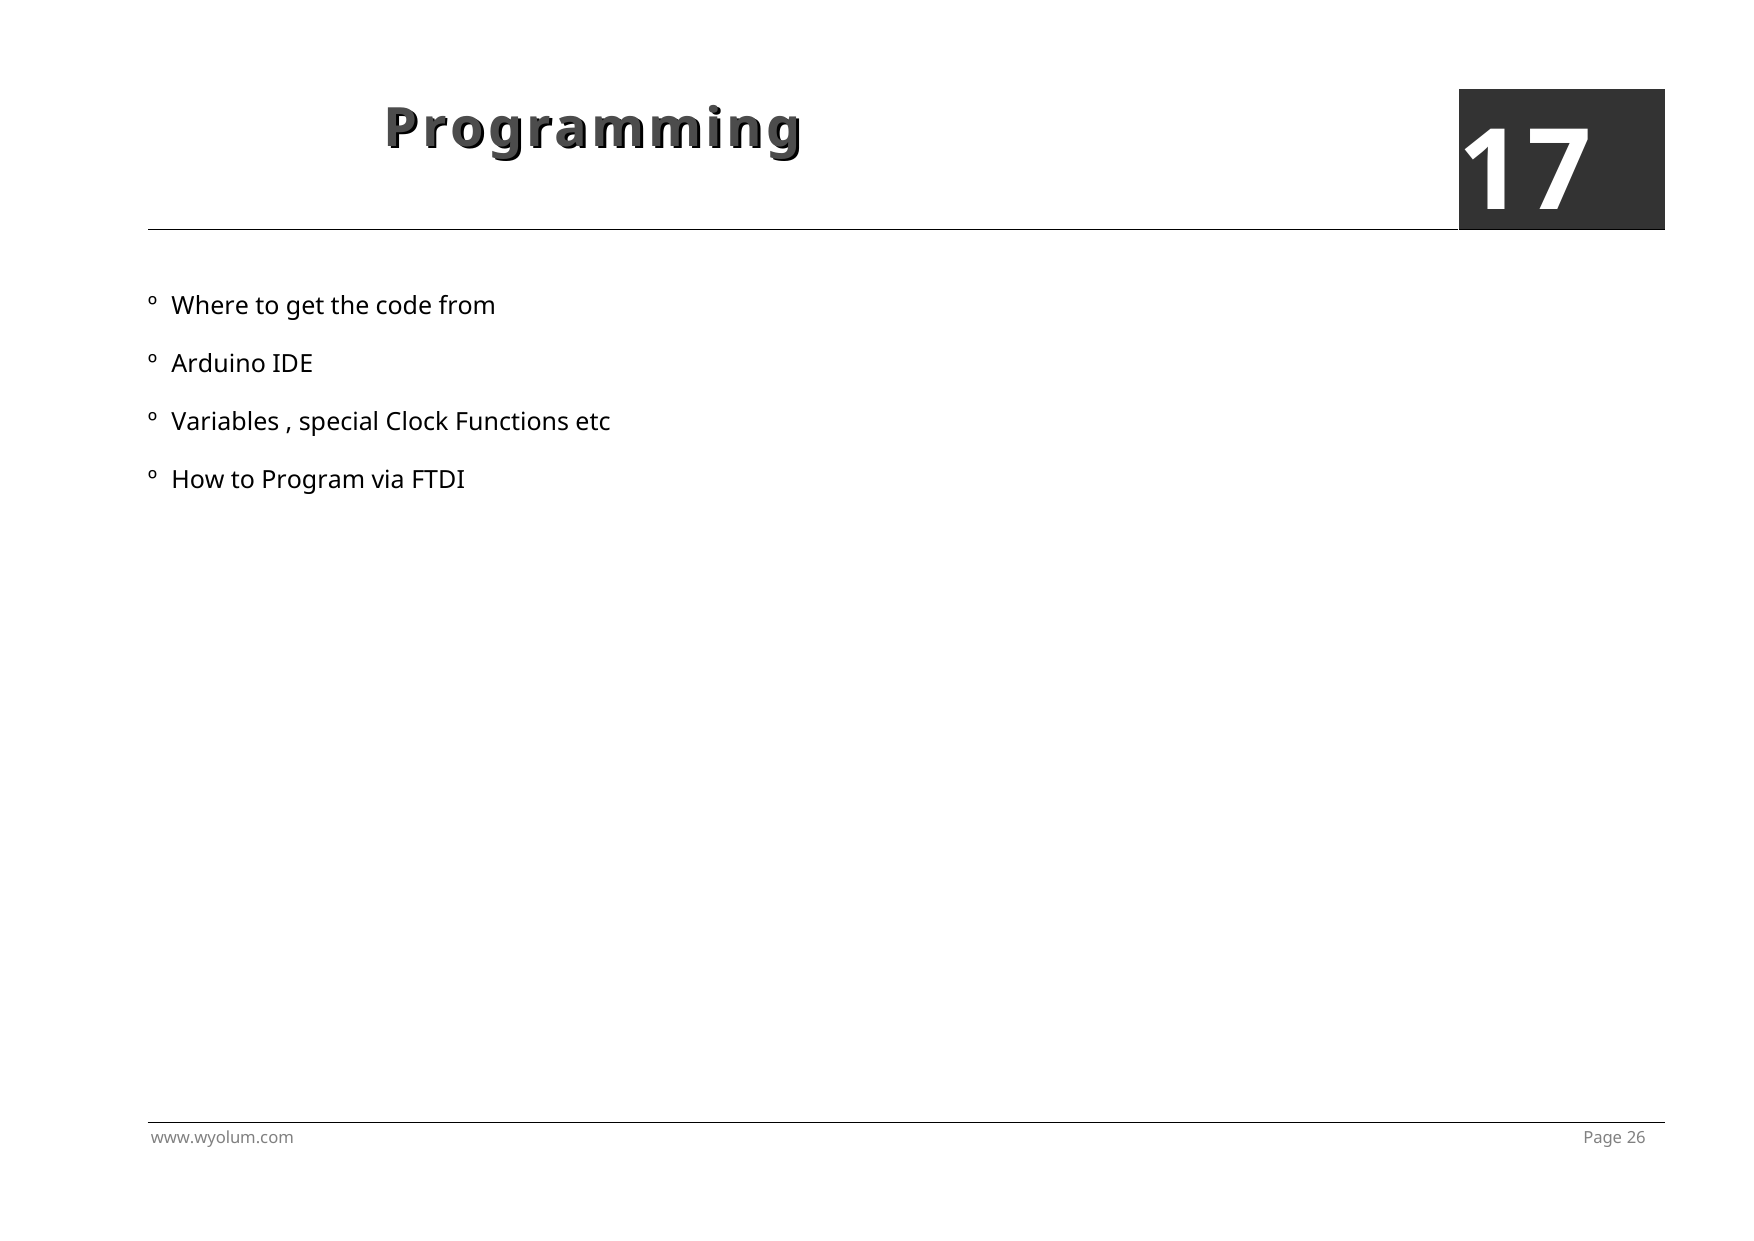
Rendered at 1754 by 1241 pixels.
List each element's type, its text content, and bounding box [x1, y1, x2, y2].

table_cell [354, 183, 1458, 229]
list Where to get the code from [148, 288, 1665, 322]
table_cell [148, 183, 354, 229]
table_header Programming [354, 89, 1458, 183]
list Variables , special Clock Functions etc [148, 404, 1665, 438]
table_header [148, 89, 354, 183]
list How to Program via FTDI [148, 462, 1665, 496]
list Arduino IDE [148, 346, 1665, 380]
table_header 17 [1459, 89, 1665, 229]
